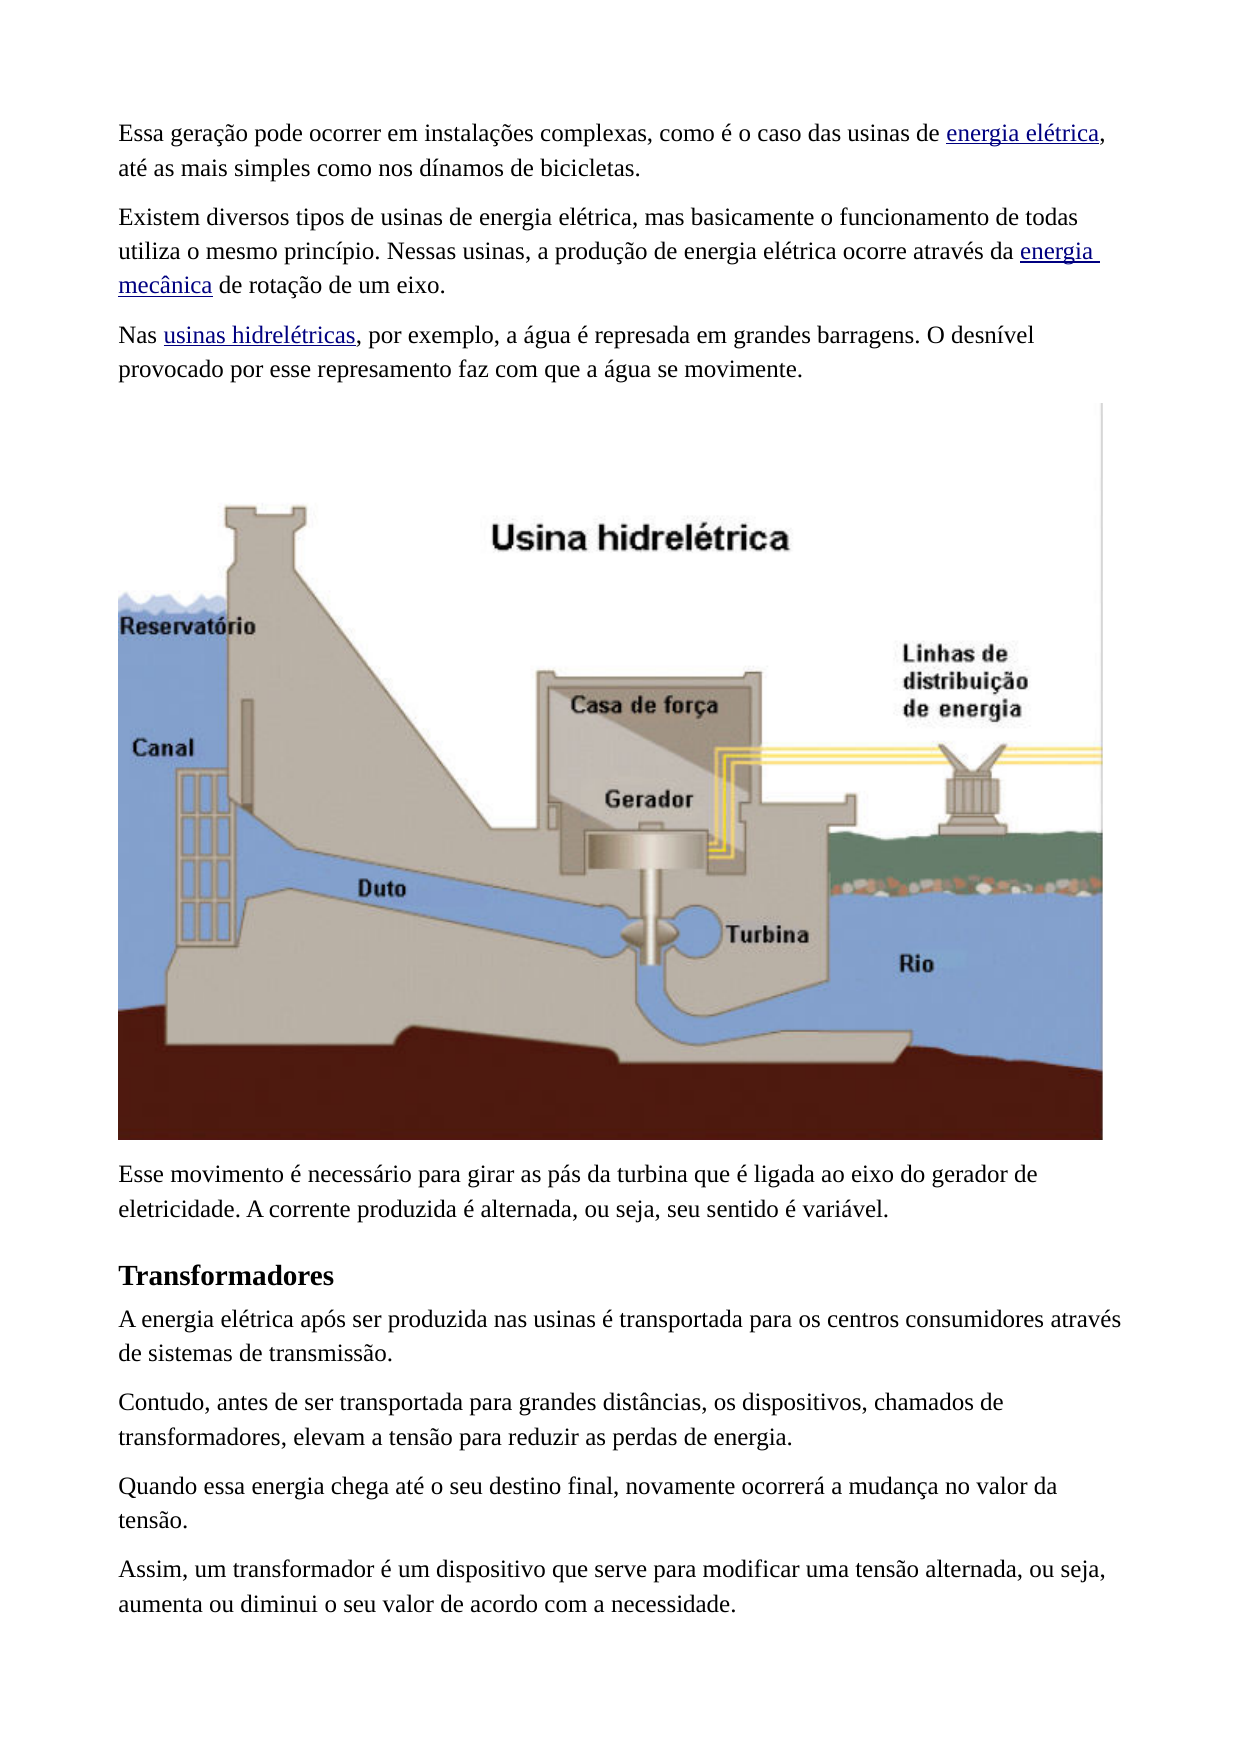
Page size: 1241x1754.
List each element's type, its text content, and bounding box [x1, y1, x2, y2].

text Quando essa energia chega até o seu destino final, novamente ocorrerá a mudança no valor da tensão. [118, 1471, 1122, 1534]
text Esse movimento é necessário para girar as pás da turbina que é ligada ao eixo do gerador de eletricidade. A corrente produzida é alternada, ou seja, seu sentido é variável. [118, 1159, 1122, 1223]
subtitle Transformadores [118, 1258, 1122, 1291]
picture [118, 403, 1103, 1140]
text A energia elétrica após ser produzida nas usinas é transportada para os centros consumidores através de sistemas de transmissão. [118, 1304, 1122, 1367]
text Existem diversos tipos de usinas de energia elétrica, mas basicamente o funcionamento de todas utiliza o mesmo princípio. Nessas usinas, a produção de energia elétrica ocorre através da energia mecânica de rotação de um eixo. [118, 202, 1122, 299]
text Contudo, antes de ser transportada para grandes distâncias, os dispositivos, chamados de transformadores, elevam a tensão para reduzir as perdas de energia. [118, 1387, 1122, 1450]
text Nas usinas hidrelétricas, por exemplo, a água é represada em grandes barragens. O desnível provocado por esse represamento faz com que a água se movimente. [118, 320, 1122, 383]
text Essa geração pode ocorrer em instalações complexas, como é o caso das usinas de energia elétrica, até as mais simples como nos dínamos de bicicletas. [118, 118, 1122, 181]
text Assim, um transformador é um dispositivo que serve para modificar uma tensão alternada, ou seja, aumenta ou diminui o seu valor de acordo com a necessidade. [118, 1554, 1122, 1617]
